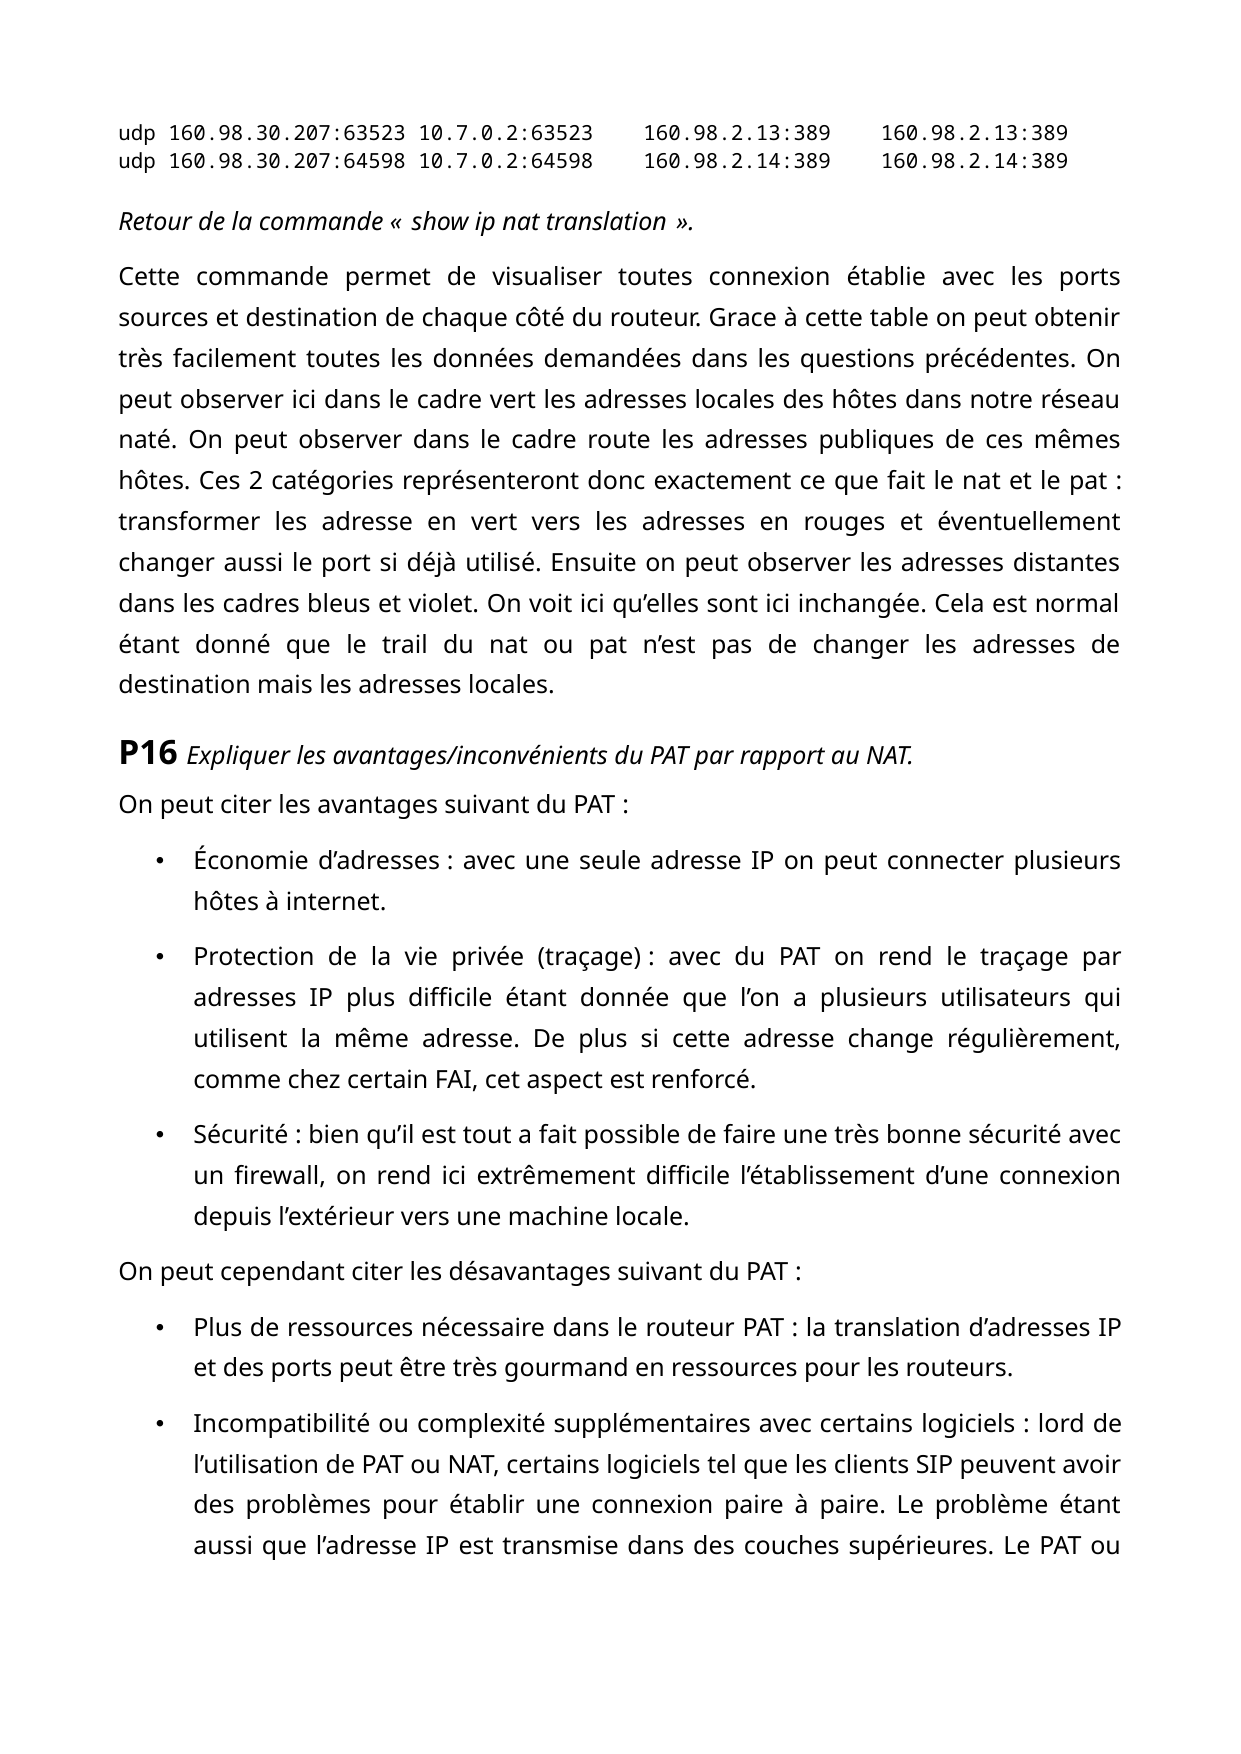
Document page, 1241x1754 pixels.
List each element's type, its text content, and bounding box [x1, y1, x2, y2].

text Retour de la commande « show ip nat translation ». [118, 203, 1122, 237]
subtitle P16 Expliquer les avantages/inconvénients du PAT par rapport au NAT. [118, 729, 1122, 774]
text Cette commande permet de visualiser toutes connexion établie avec les ports sources et destination de chaque côté du routeur. Grace à cette table on peut obtenir très facilement toutes les données demandées dans les questions précédentes. On peut observer ici dans le cadre vert les adresses locales des hôtes dans notre réseau naté. On peut observer dans le cadre route les adresses publiques de ces mêmes hôtes. Ces 2 catégories représenteront donc exactement ce que fait le nat et le pat : transformer les adresse en vert vers les adresses en rouges et éventuellement changer aussi le port si déjà utilisé. Ensuite on peut observer les adresses distantes dans les cadres bleus et violet. On voit ici qu’elles sont ici inchangée. Cela est normal étant donné que le trail du nat ou pat n’est pas de changer les adresses de destination mais les adresses locales. [118, 259, 1122, 701]
text On peut citer les avantages suivant du PAT : [118, 787, 1122, 821]
list Économie d’adresses : avec une seule adresse IP on peut connecter plusieurs hôtes à internet. [156, 842, 1122, 917]
text udp 160.98.30.207:63523 10.7.0.2:63523 160.98.2.13:389 160.98.2.13:389 [118, 118, 1122, 147]
list Protection de la vie privée (traçage) : avec du PAT on rend le traçage par adresses IP plus difficile étant donnée que l’on a plusieurs utilisateurs qui utilisent la même adresse. De plus si cette adresse change régulièrement, comme chez certain FAI, cet aspect est renforcé. [156, 939, 1122, 1095]
list Plus de ressources nécessaire dans le routeur PAT : la translation d’adresses IP et des ports peut être très gourmand en ressources pour les routeurs. [156, 1309, 1122, 1384]
list Sécurité : bien qu’il est tout a fait possible de faire une très bonne sécurité avec un firewall, on rend ici extrêmement difficile l’établissement d’une connexion depuis l’extérieur vers une machine locale. [156, 1117, 1122, 1232]
text udp 160.98.30.207:64598 10.7.0.2:64598 160.98.2.14:389 160.98.2.14:389 [118, 147, 1122, 175]
text On peut cependant citer les désavantages suivant du PAT : [118, 1254, 1122, 1288]
list Incompatibilité ou complexité supplémentaires avec certains logiciels : lord de l’utilisation de PAT ou NAT, certains logiciels tel que les clients SIP peuvent avoir des problèmes pour établir une connexion paire à paire. Le problème étant aussi que l’adresse IP est transmise dans des couches supérieures. Le PAT ou [156, 1405, 1122, 1562]
